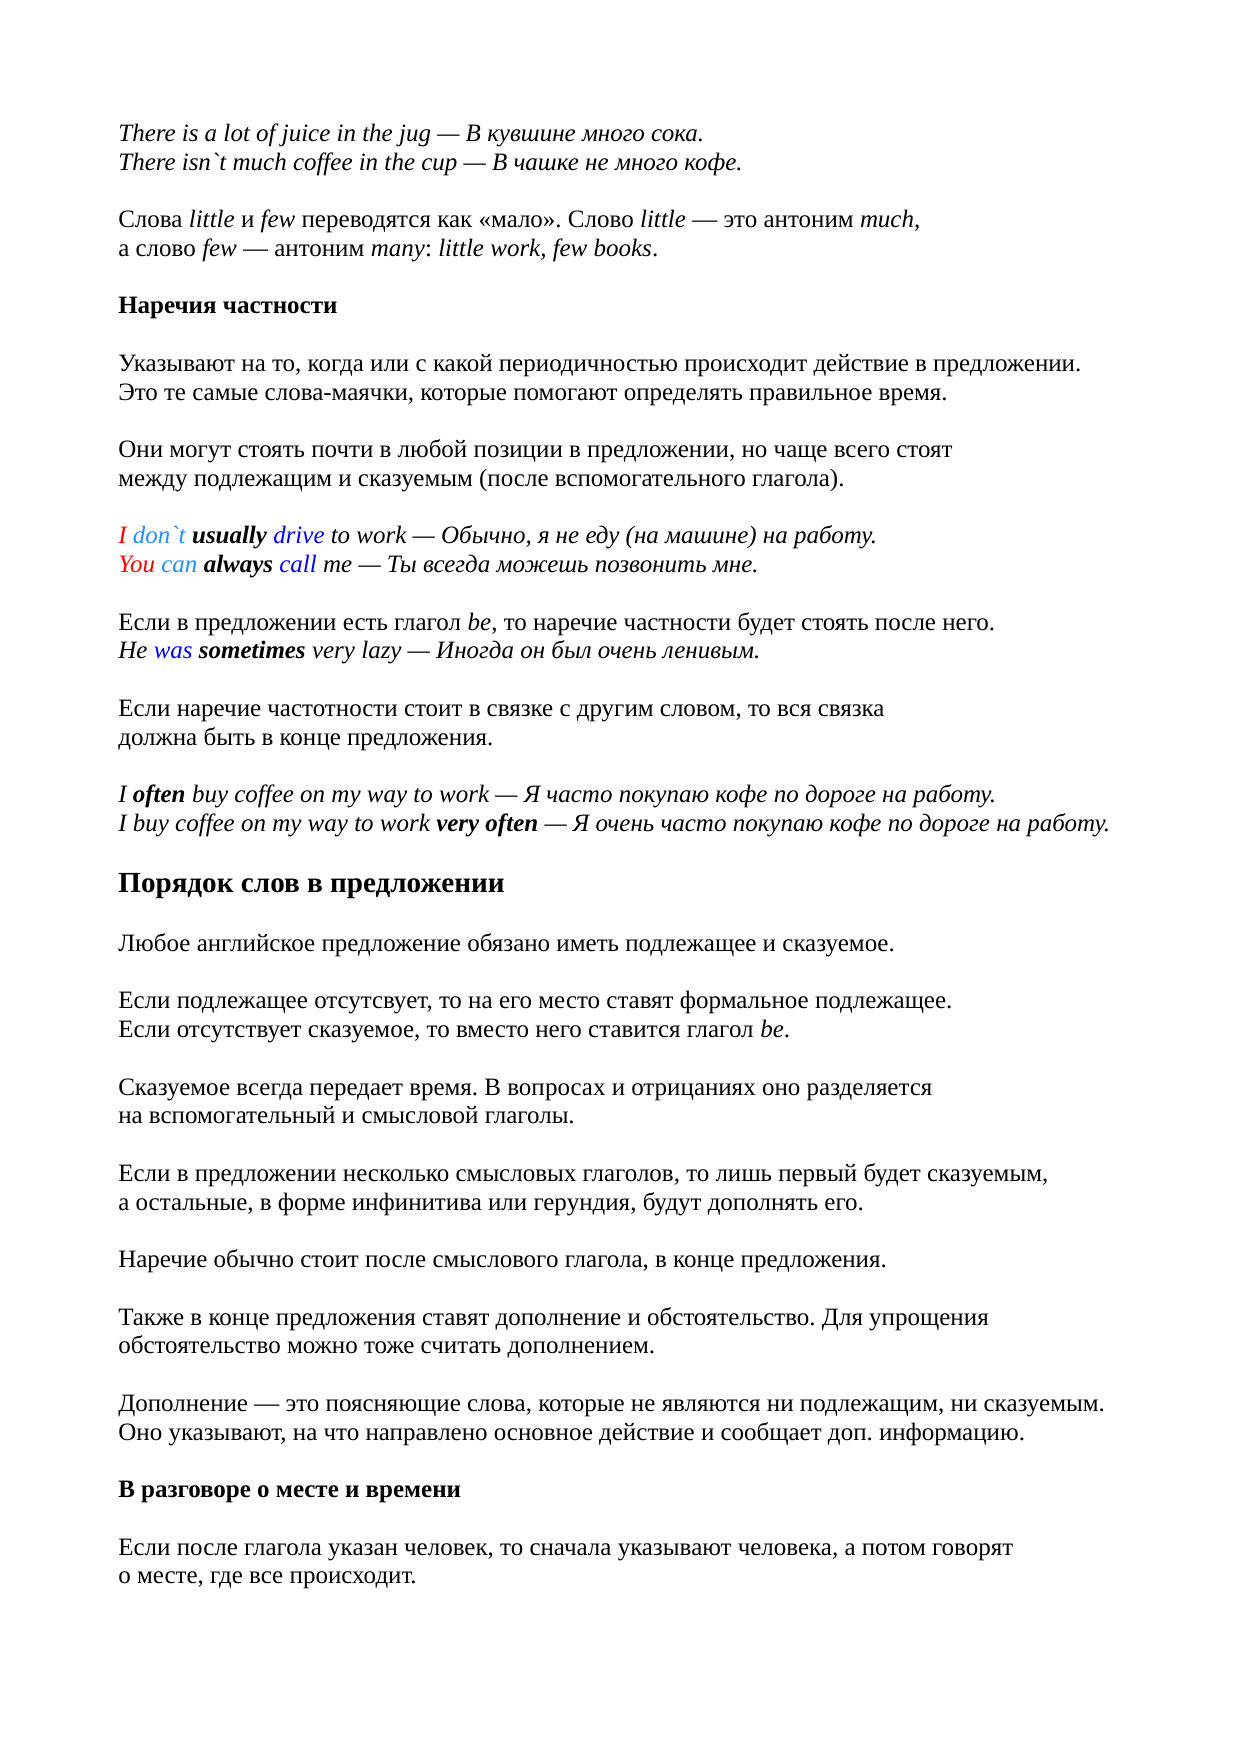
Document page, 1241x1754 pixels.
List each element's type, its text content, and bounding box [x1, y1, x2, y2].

text I often buy coffee on my way to work — Я часто покупаю кофе по дороге на работу. [118, 779, 1122, 808]
text Порядок слов в предложении [118, 866, 1122, 899]
text I buy coffee on my way to work very often — Я очень часто покупаю кофе по дороге на работу. [118, 808, 1122, 837]
text Дополнение — это поясняющие слова, которые не являются ни подлежащим, ни сказуемым. Оно указывают, на что направлено основное действие и сообщает доп. информацию. [118, 1388, 1122, 1445]
text должна быть в конце предложения. [118, 722, 1122, 751]
text а слово few — антоним many: little work, few books. [118, 233, 1122, 262]
text о месте, где все происходит. [118, 1560, 1122, 1589]
text на вспомогательный и смысловой глаголы. [118, 1100, 1122, 1129]
text Если в предложении несколько смысловых глаголов, то лишь первый будет сказуемым, [118, 1158, 1122, 1187]
text Наречие обычно стоит после смыслового глагола, в конце предложения. [118, 1244, 1122, 1273]
text I don`t usually drive to work — Обычно, я не еду (на машине) на работу. [118, 521, 1122, 549]
text Это те самые слова-маячки, которые помогают определять правильное время. [118, 377, 1122, 406]
text Если в предложении есть глагол be, то наречие частности будет стоять после него. [118, 607, 1122, 636]
text между подлежащим и сказуемым (после вспомогательного глагола). [118, 463, 1122, 492]
text Также в конце предложения ставят дополнение и обстоятельство. Для упрощения обстоятельство можно тоже считать дополнением. [118, 1302, 1122, 1359]
text There is a lot of juice in the jug — В кувшине много сока. [118, 118, 1122, 147]
text There isn`t much coffee in the cup — В чашке не много кофе. [118, 147, 1122, 176]
text Если отсутствует сказуемое, то вместо него ставится глагол be. [118, 1014, 1122, 1043]
text Наречия частности [118, 291, 1122, 319]
text Любое английское предложение обязано иметь подлежащее и сказуемое. [118, 928, 1122, 957]
text а остальные, в форме инфинитива или герундия, будут дополнять его. [118, 1187, 1122, 1215]
text Слова little и few переводятся как «мало». Слово little — это антоним much, [118, 204, 1122, 233]
text Если после глагола указан человек, то сначала указывают человека, а потом говорят [118, 1532, 1122, 1560]
text Сказуемое всегда передает время. В вопросах и отрицаниях оно разделяется [118, 1072, 1122, 1100]
text Если подлежащее отсутсвует, то на его место ставят формальное подлежащее. [118, 985, 1122, 1014]
text Если наречие частотности стоит в связке с другим словом, то вся связка [118, 693, 1122, 722]
text Они могут стоять почти в любой позиции в предложении, но чаще всего стоят [118, 434, 1122, 463]
text Указывают на то, когда или с какой периодичностью происходит действие в предложении. [118, 348, 1122, 377]
text You can always call me — Ты всегда можешь позвонить мне. [118, 549, 1122, 578]
text В разговоре о месте и времени [118, 1474, 1122, 1503]
text He was sometimes very lazy — Иногда он был очень ленивым. [118, 636, 1122, 664]
